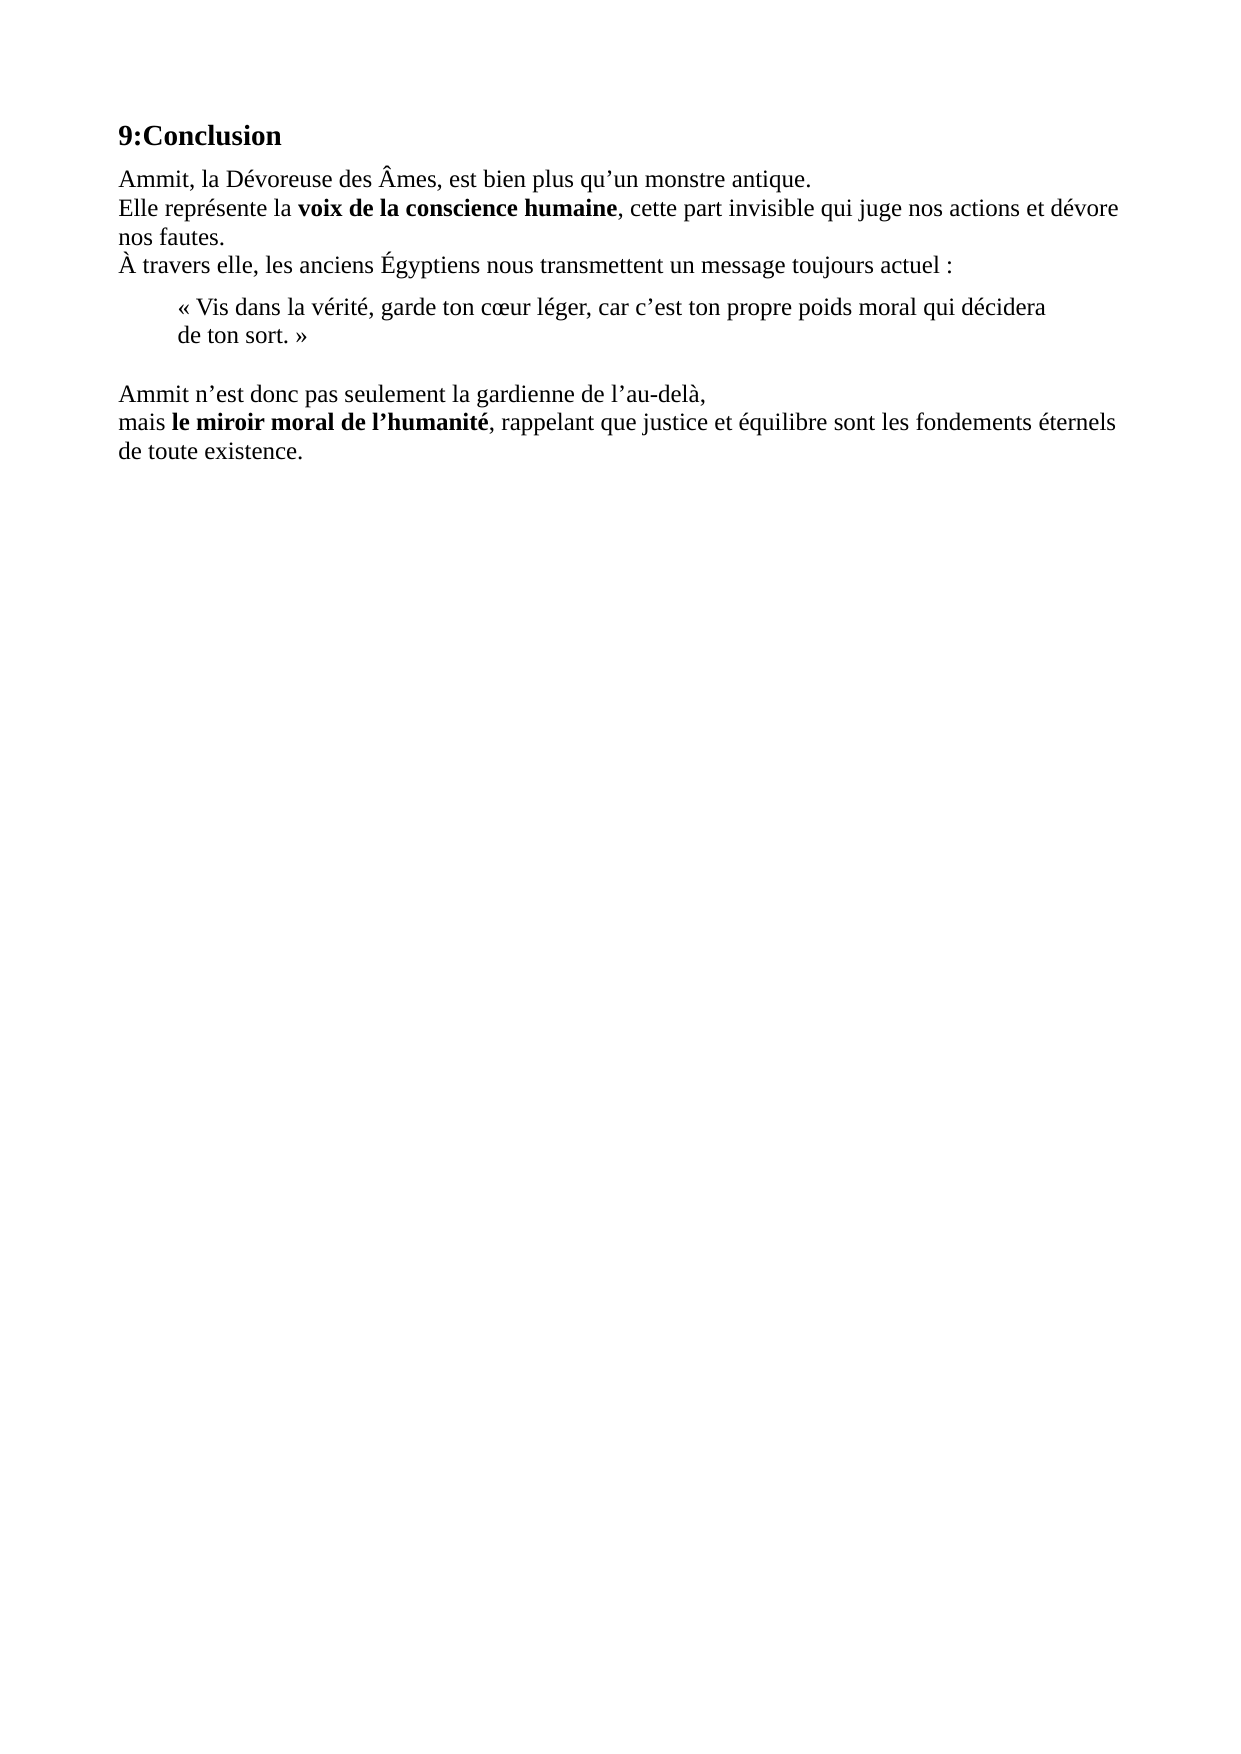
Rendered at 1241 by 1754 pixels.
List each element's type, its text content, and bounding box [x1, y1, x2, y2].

text Ammit, la Dévoreuse des Âmes, est bien plus qu’un monstre antique. Elle représente la voix de la conscience humaine, cette part invisible qui juge nos actions et dévore nos fautes. À travers elle, les anciens Égyptiens nous transmettent un message toujours actuel : [118, 164, 1122, 279]
subtitle 9:Conclusion [118, 118, 1122, 152]
text Ammit n’est donc pas seulement la gardienne de l’au-delà, mais le miroir moral de l’humanité, rappelant que justice et équilibre sont les fondements éternels de toute existence. [118, 379, 1122, 465]
text « Vis dans la vérité, garde ton cœur léger, car c’est ton propre poids moral qui décidera de ton sort. » [177, 292, 1063, 349]
